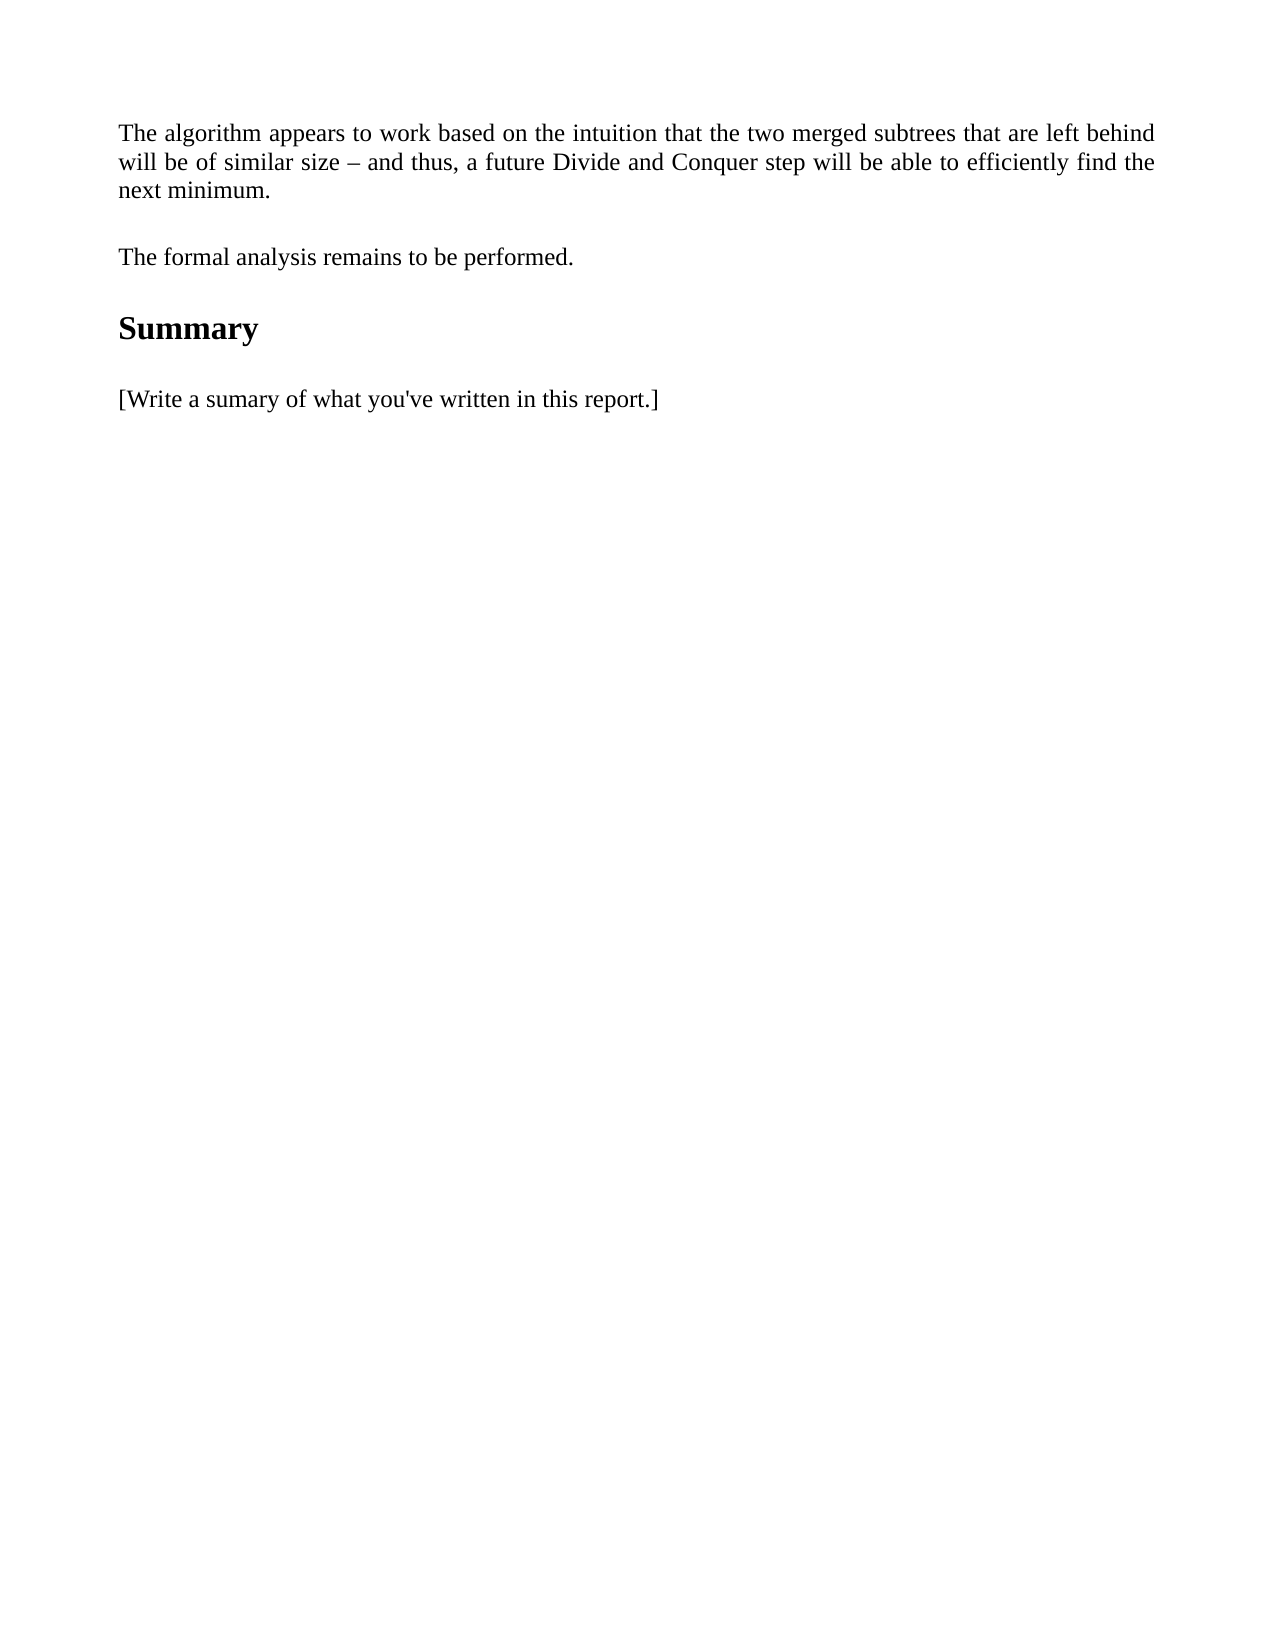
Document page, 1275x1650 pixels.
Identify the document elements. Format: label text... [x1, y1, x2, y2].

text The formal analysis remains to be performed. [118, 242, 1157, 271]
text The algorithm appears to work based on the intuition that the two merged subtrees that are left behind will be of similar size – and thus, a future Divide and Conquer step will be able to efficiently find the next minimum. [118, 118, 1157, 204]
text Summary [118, 308, 1157, 346]
text [Write a sumary of what you've written in this report.] [118, 384, 1157, 413]
